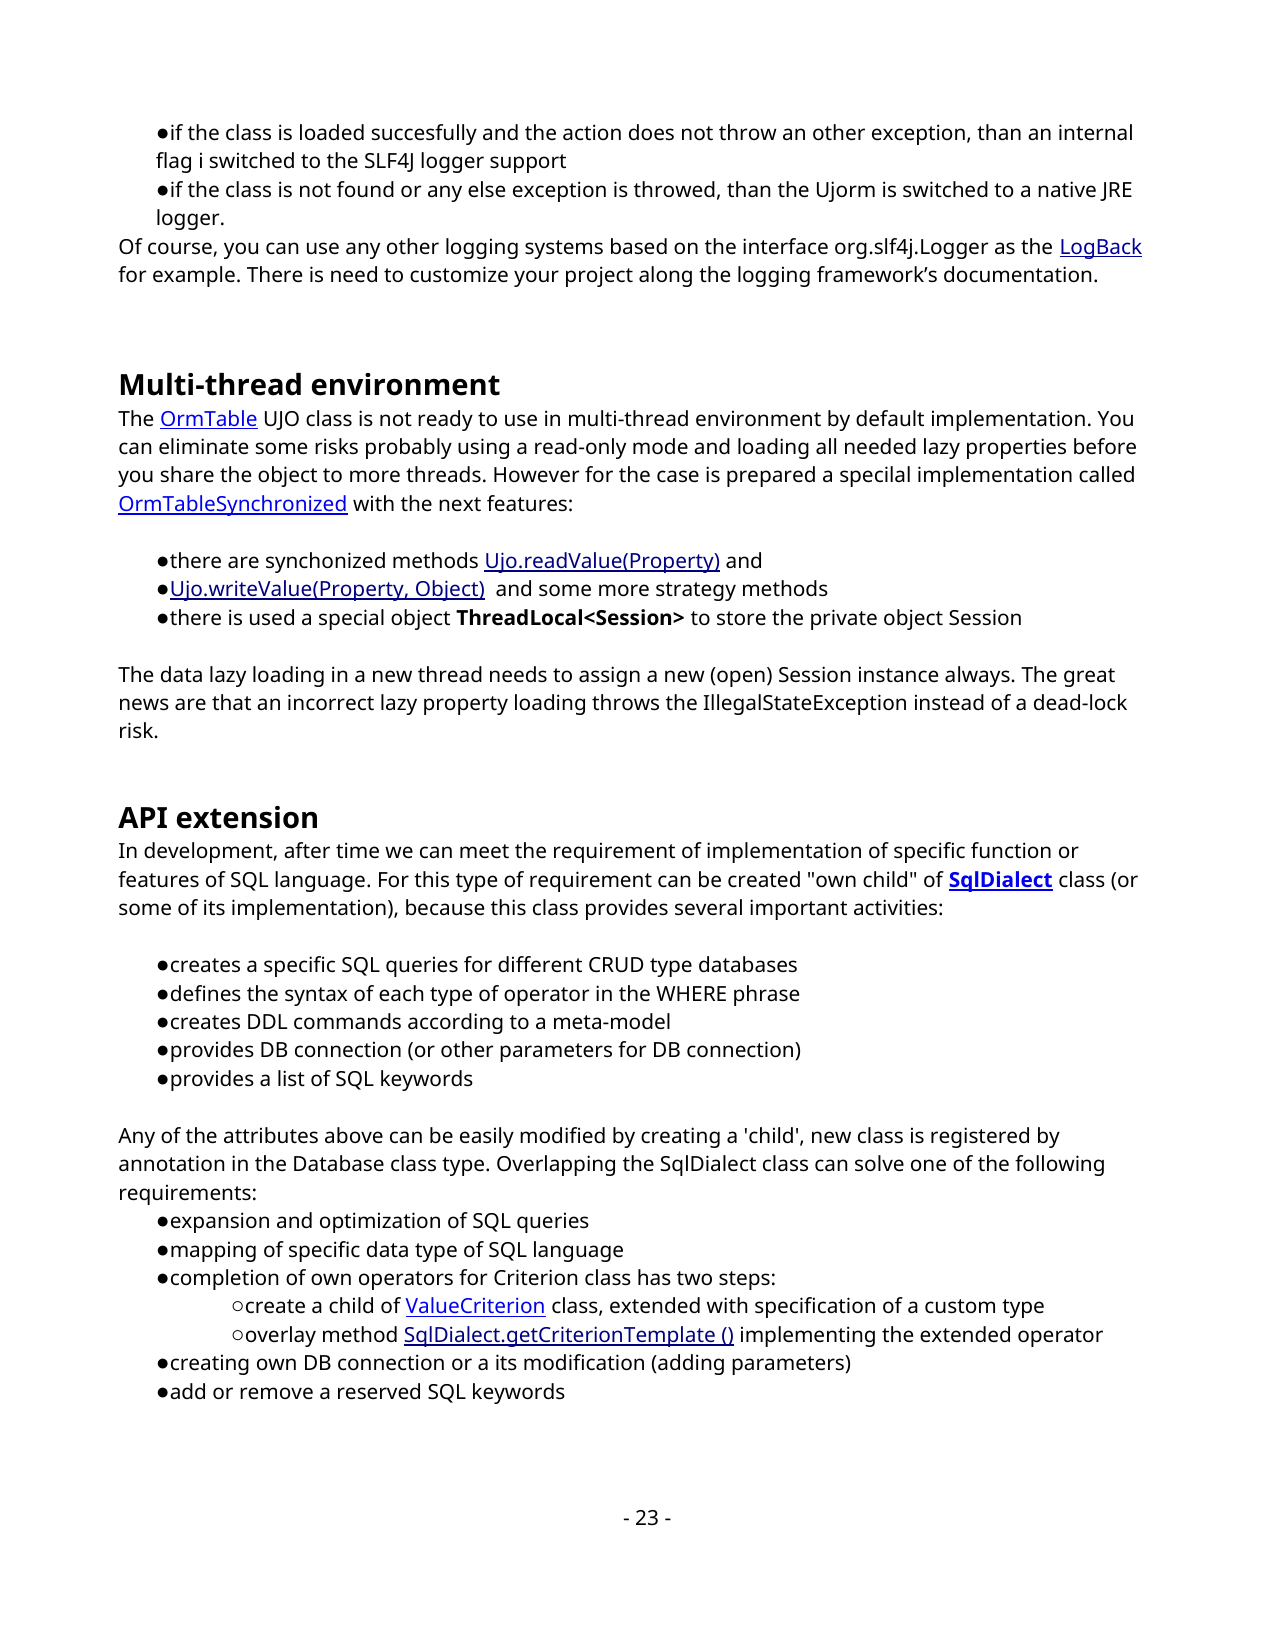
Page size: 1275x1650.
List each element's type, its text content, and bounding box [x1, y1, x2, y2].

list Ujo.writeValue(Property, Object) and some more strategy methods [118, 574, 1157, 603]
text The OrmTable UJO class is not ready to use in multi-thread environment by default implementation. You can eliminate some risks probably using a read-only mode and loading all needed lazy properties before you share the object to more threads. However for the case is prepared a specilal implementation called OrmTableSynchronized with the next features: [118, 404, 1157, 517]
list mapping of specific data type of SQL language [118, 1235, 1157, 1263]
list creates a specific SQL queries for different CRUD type databases [118, 950, 1157, 979]
list if the class is not found or any else exception is throwed, than the Ujorm is switched to a native JRE logger. [118, 175, 1157, 232]
list expansion and optimization of SQL queries [118, 1206, 1157, 1235]
list provides DB connection (or other parameters for DB connection) [118, 1036, 1157, 1064]
text The data lazy loading in a new thread needs to assign a new (open) Session instance always. The great news are that an incorrect lazy property loading throws the IllegalStateException instead of a dead-lock risk. [118, 660, 1157, 745]
text Any of the attributes above can be easily modified by creating a 'child', new class is registered by annotation in the Database class type. Overlapping the SqlDialect class can solve one of the following requirements: [118, 1121, 1157, 1206]
text Of course, you can use any other logging systems based on the interface org.slf4j.Logger as the LogBack for example. There is need to customize your project along the logging framework’s documentation. [118, 232, 1157, 289]
list provides a list of SQL keywords [118, 1064, 1157, 1092]
subtitle Multi-thread environment [118, 364, 1157, 404]
list overlay method SqlDialect.getCriterionTemplate () implementing the extended operator [118, 1320, 1157, 1348]
list creates DDL commands according to a meta-model [118, 1007, 1157, 1036]
list if the class is loaded succesfully and the action does not throw an other exception, than an internal flag i switched to the SLF4J logger support [118, 118, 1157, 175]
list completion of own operators for Criterion class has two steps: [118, 1263, 1157, 1292]
text In development, after time we can meet the requirement of implementation of specific function or features of SQL language. For this type of requirement can be created "own child" of SqlDialect class (or some of its implementation), because this class provides several important activities: [118, 837, 1157, 922]
list create a child of ValueCriterion class, extended with specification of a custom type [118, 1292, 1157, 1320]
list there is used a special object ThreadLocal<Session> to store the private object Session [118, 603, 1157, 631]
list there are synchonized methods Ujo.readValue(Property) and [118, 546, 1157, 574]
list add or remove a reserved SQL keywords [118, 1377, 1157, 1405]
subtitle API extension [118, 797, 1157, 837]
list creating own DB connection or a its modification (adding parameters) [118, 1348, 1157, 1377]
list defines the syntax of each type of operator in the WHERE phrase [118, 979, 1157, 1007]
